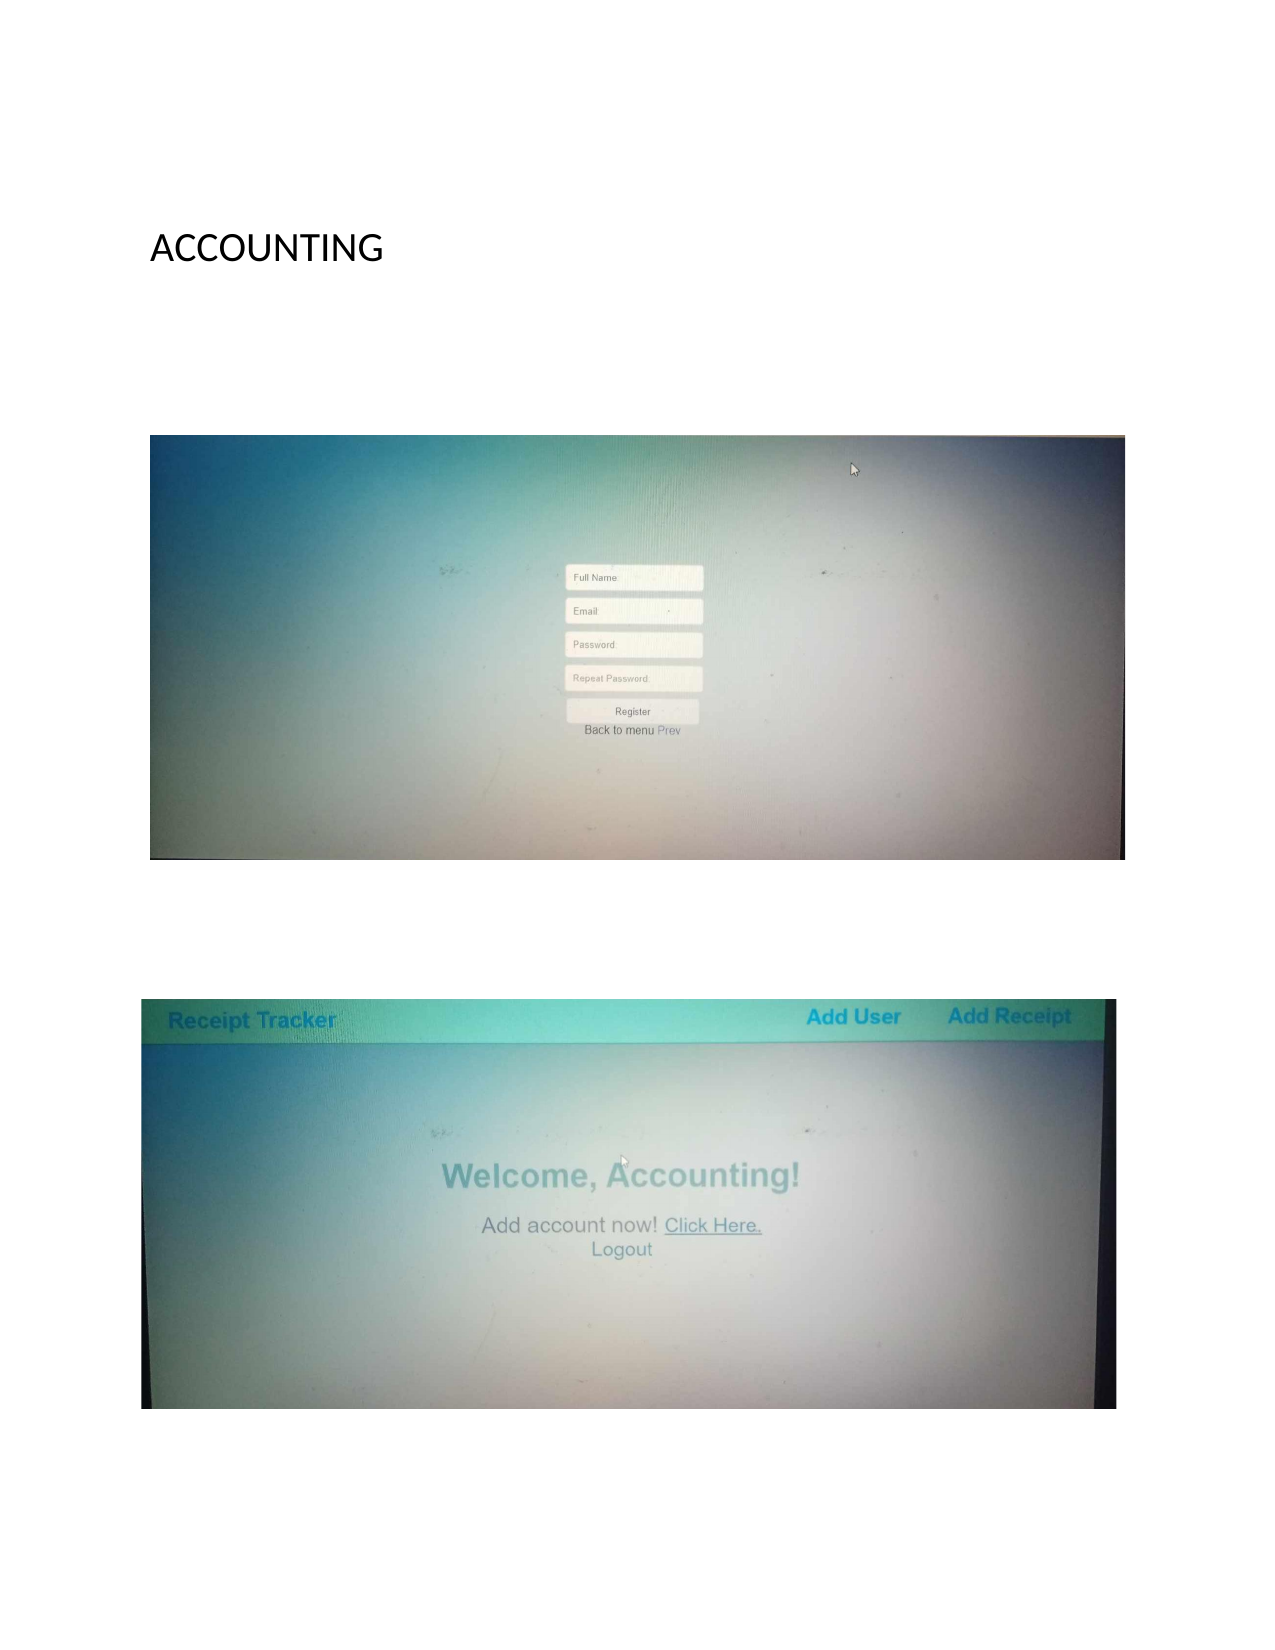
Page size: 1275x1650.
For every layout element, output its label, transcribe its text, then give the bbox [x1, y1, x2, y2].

text ACCOUNTING [150, 221, 1125, 272]
